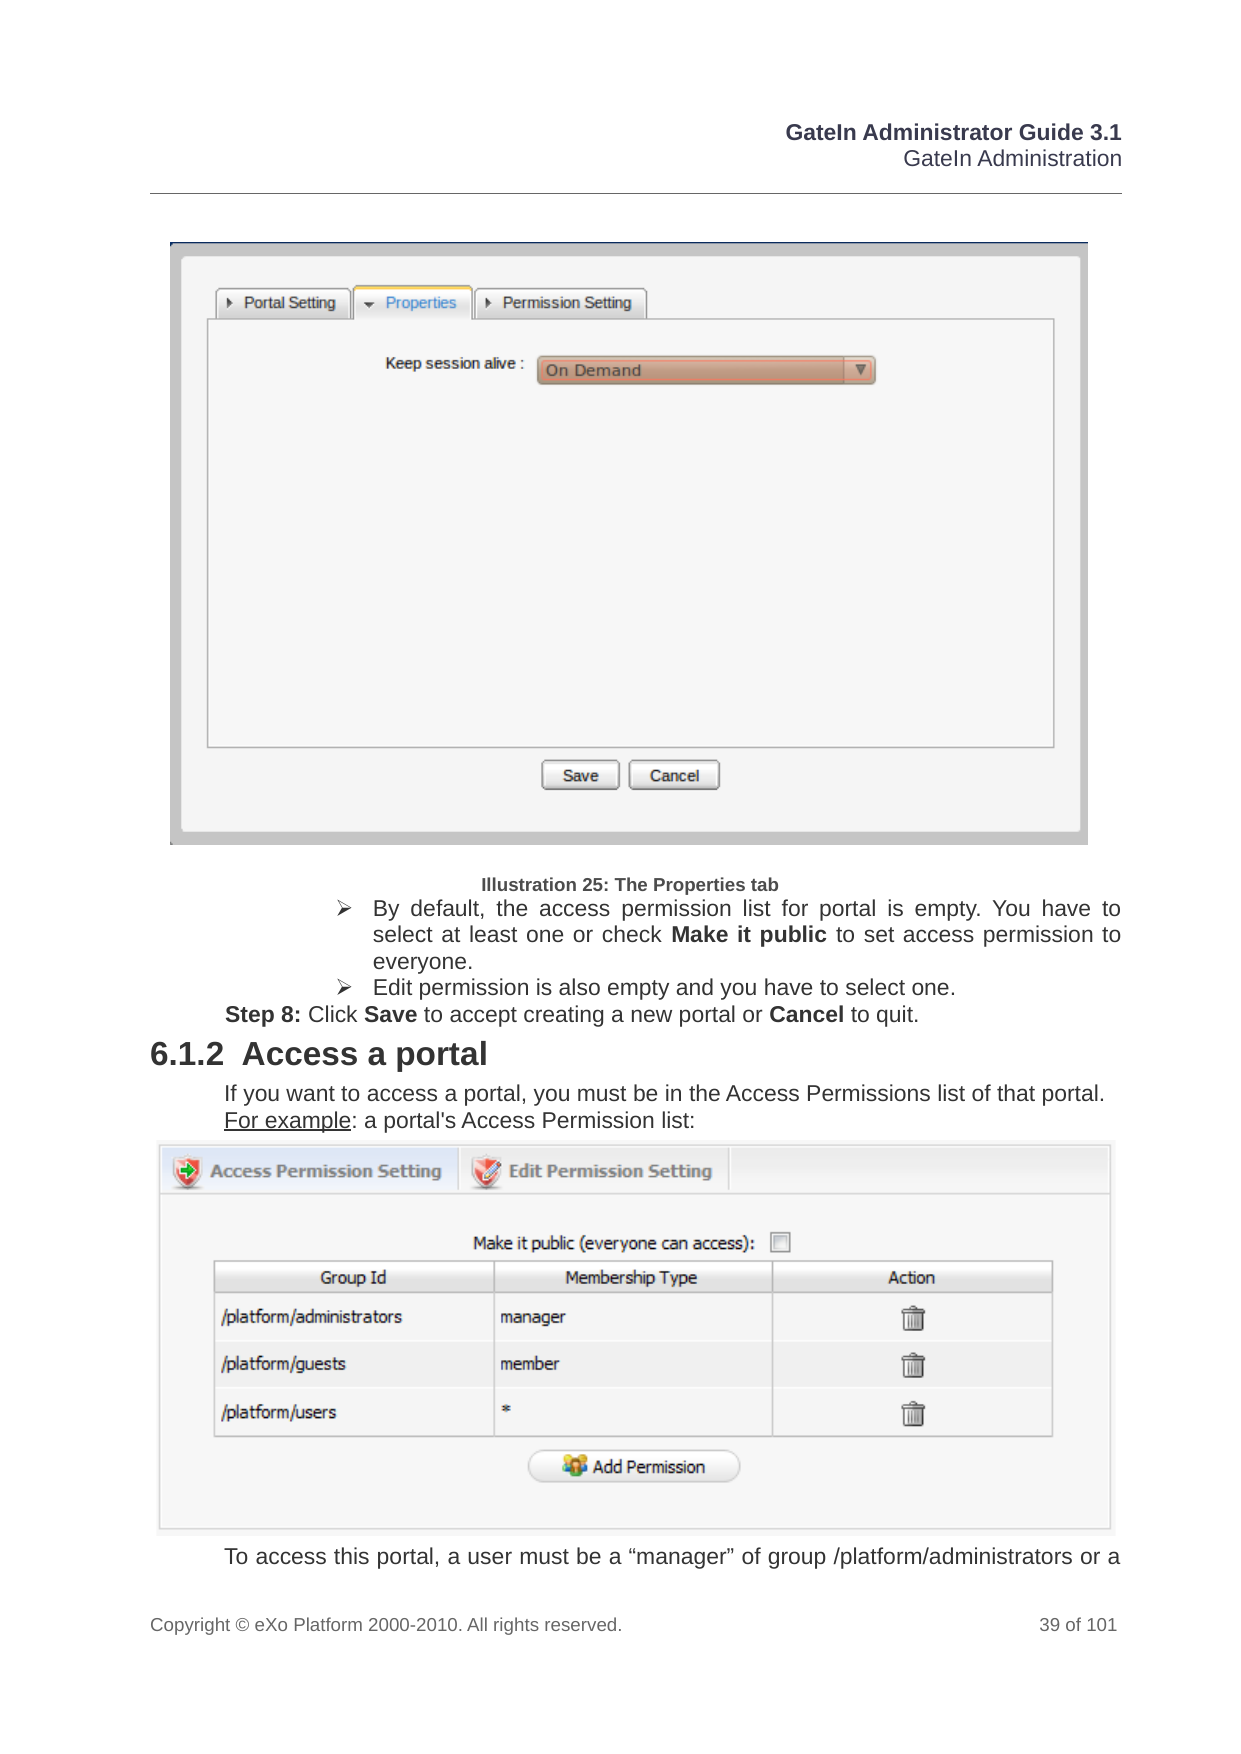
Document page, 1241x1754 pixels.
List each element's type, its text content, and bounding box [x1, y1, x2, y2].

text To access this portal, a user must be a “manager” of group /platform/administrators or a [224, 1133, 1122, 1570]
text If you want to access a portal, you must be in the Access Permissions list of that portal. [224, 1080, 1122, 1107]
picture [156, 1140, 1116, 1536]
picture [170, 242, 1088, 845]
list Step 8: Click Save to accept creating a new portal or Cancel to quit. [187, 1001, 1122, 1027]
subtitle Access a portal [150, 1034, 1122, 1073]
list Edit permission is also empty and you have to select one. [335, 974, 1122, 1001]
text For example: a portal's Access Permission list: [224, 1107, 1122, 1133]
list By default, the access permission list for portal is empty. You have to select at least one or check Make it public to set access permission to everyone. [335, 223, 1122, 974]
list Illustration 29: The Properties tab [170, 323, 1090, 895]
